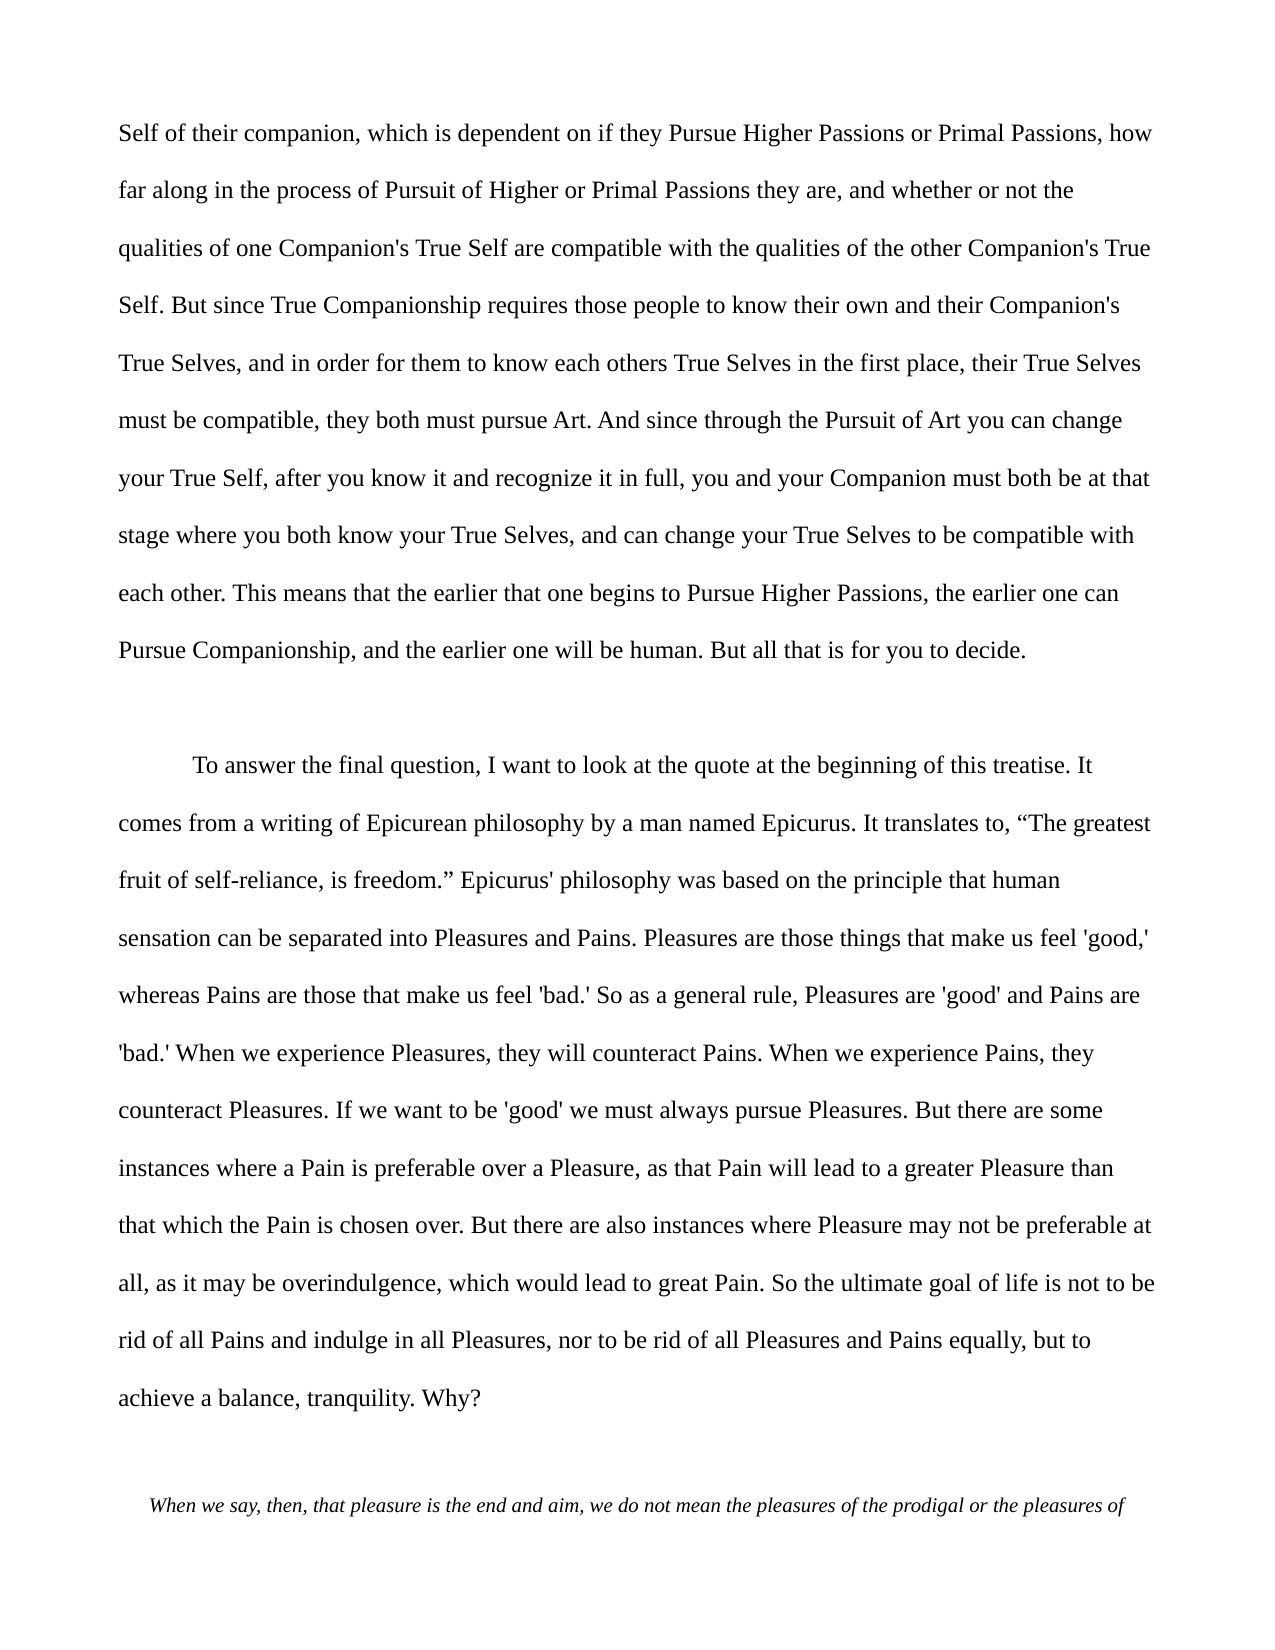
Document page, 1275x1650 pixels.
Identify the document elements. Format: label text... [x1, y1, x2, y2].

text When we say, then, that pleasure is the end and aim, we do not mean the pleasures of the prodigal or the pleasures of [118, 1493, 1157, 1517]
text Self of their companion, which is dependent on if they Pursue Higher Passions or Primal Passions, how far along in the process of Pursuit of Higher or Primal Passions they are, and whether or not the qualities of one Companion's True Self are compatible with the qualities of the other Companion's True Self. But since True Companionship requires those people to know their own and their Companion's True Selves, and in order for them to know each others True Selves in the first place, their True Selves must be compatible, they both must pursue Art. And since through the Pursuit of Art you can change your True Self, after you know it and recognize it in full, you and your Companion must both be at that stage where you both know your True Selves, and can change your True Selves to be compatible with each other. This means that the earlier that one begins to Pursue Higher Passions, the earlier one can Pursue Companionship, and the earlier one will be human. But all that is for you to decide. [118, 118, 1157, 664]
text To answer the final question, I want to look at the quote at the beginning of this treatise. It comes from a writing of Epicurean philosophy by a man named Epicurus. It translates to, “The greatest fruit of self-reliance, is freedom.” Epicurus' philosophy was based on the principle that human sensation can be separated into Pleasures and Pains. Pleasures are those things that make us feel 'good,' whereas Pains are those that make us feel 'bad.' So as a general rule, Pleasures are 'good' and Pains are 'bad.' When we experience Pleasures, they will counteract Pains. When we experience Pains, they counteract Pleasures. If we want to be 'good' we must always pursue Pleasures. But there are some instances where a Pain is preferable over a Pleasure, as that Pain will lead to a greater Pleasure than that which the Pain is chosen over. But there are also instances where Pleasure may not be preferable at all, as it may be overindulgence, which would lead to great Pain. So the ultimate goal of life is not to be rid of all Pains and indulge in all Pleasures, nor to be rid of all Pleasures and Pains equally, but to achieve a balance, tranquility. Why? [118, 751, 1157, 1412]
